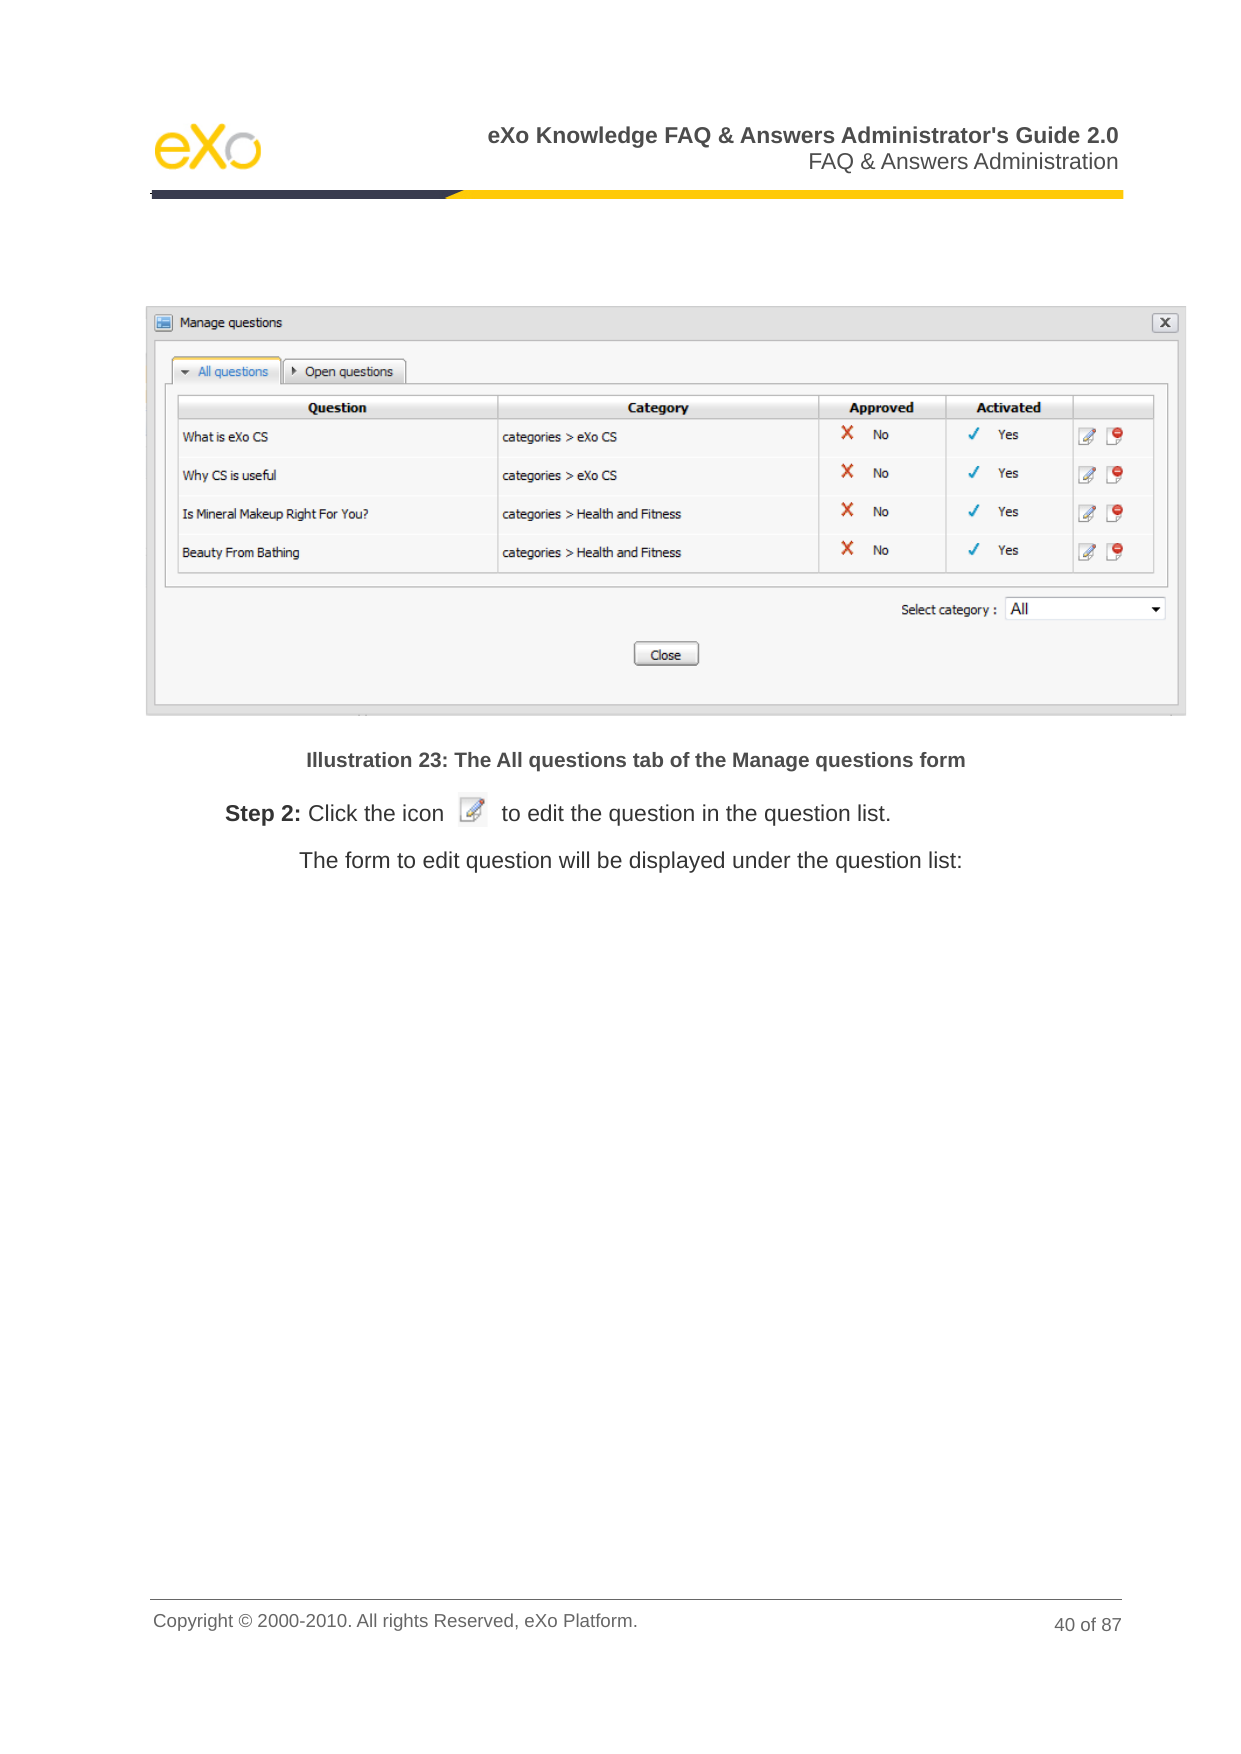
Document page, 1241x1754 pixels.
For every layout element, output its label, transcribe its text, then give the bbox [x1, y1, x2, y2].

picture [155, 123, 262, 170]
list The form to edit question will be displayed under the question list: [261, 847, 1122, 873]
picture [457, 792, 488, 827]
list Step 2: Click the icon to edit the question in the question list. [187, 771, 1122, 834]
list [116, 223, 1156, 298]
picture [145, 306, 1187, 716]
list Illustration 23: The All questions tab of the Manage questions form [116, 298, 1156, 771]
picture [151, 190, 1124, 199]
